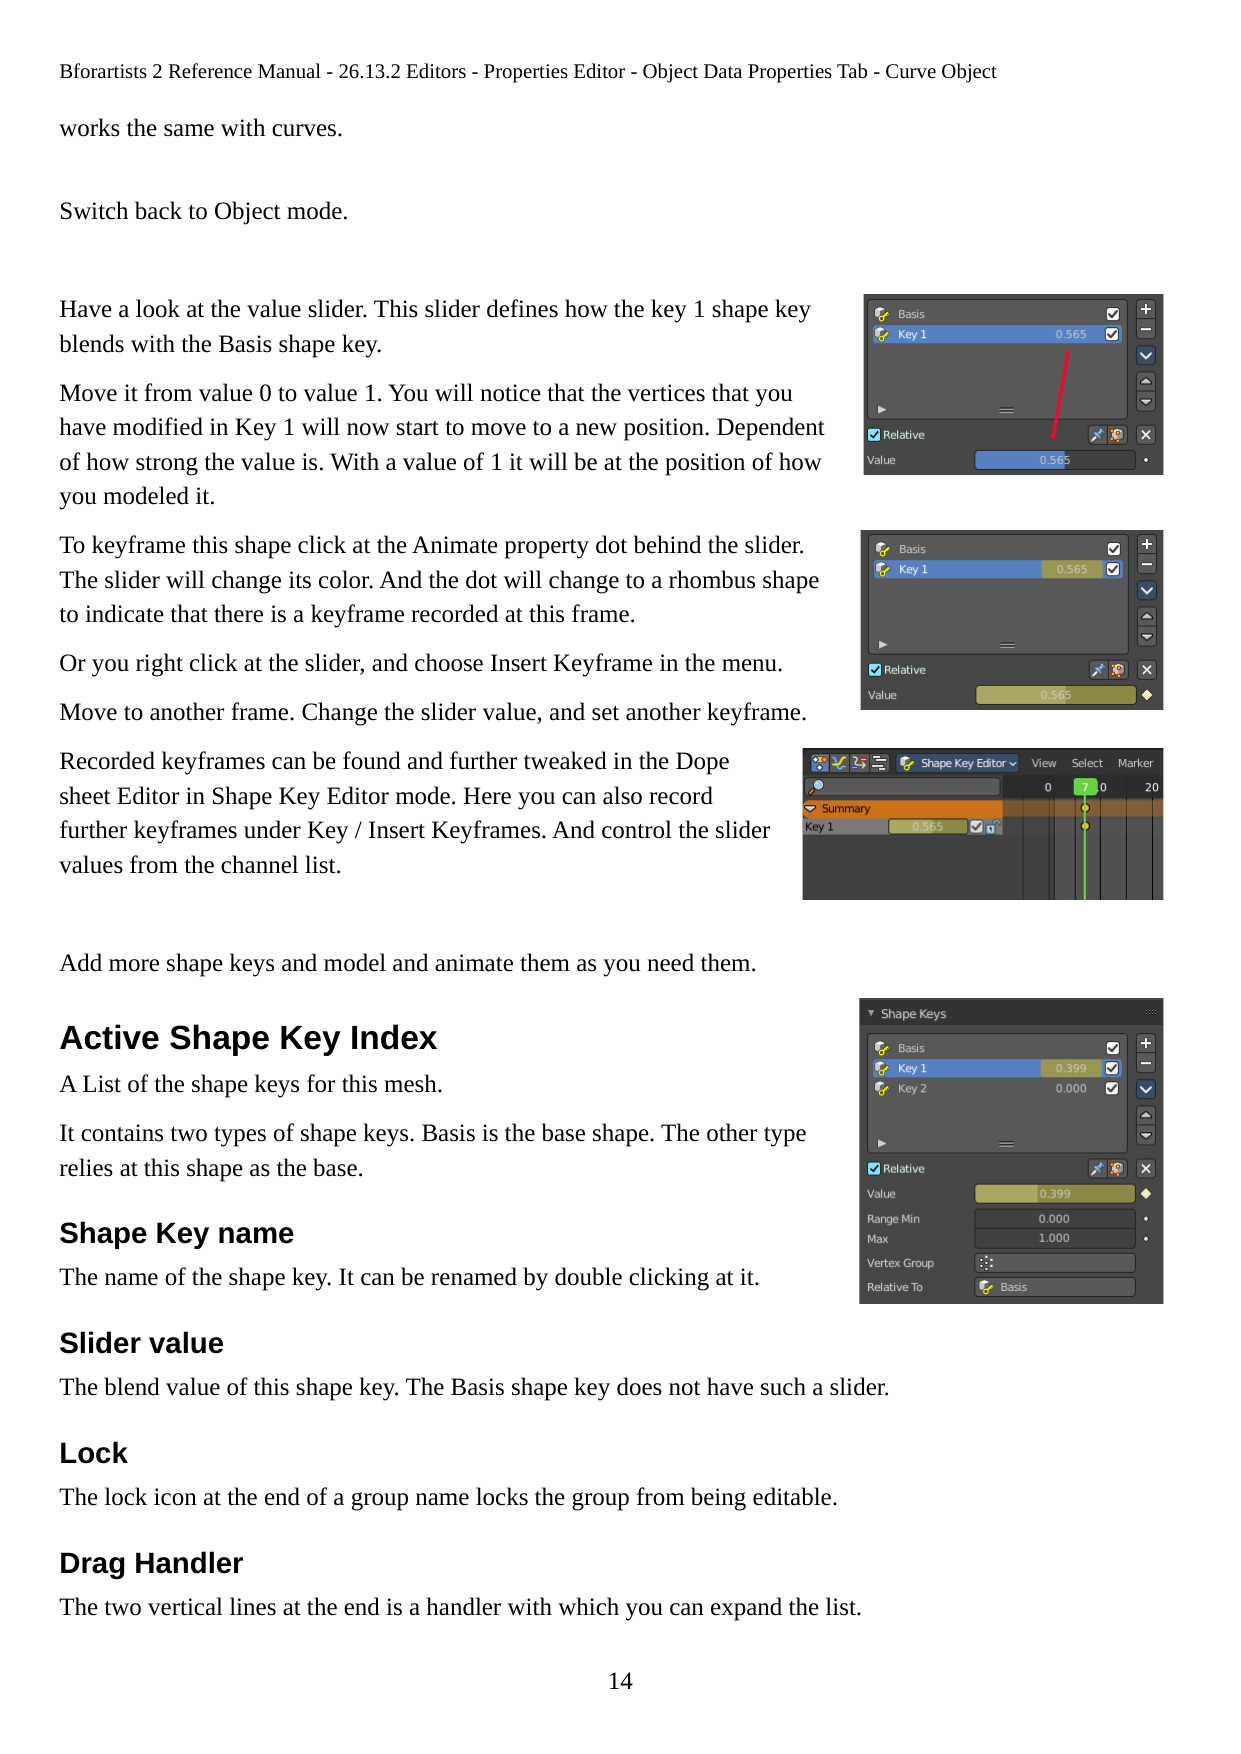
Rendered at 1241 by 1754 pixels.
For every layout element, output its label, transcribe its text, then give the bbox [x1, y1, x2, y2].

text Move it from value 0 to value 1. You will notice that the vertices that you have modified in Key 1 will now start to move to a new position. Dependent of how strong the value is. With a value of 1 it will be at the position of how you modeled it. [59, 378, 1181, 510]
subtitle Drag Handler [59, 1546, 1181, 1580]
text The lock icon at the end of a group name locks the group from being editable. [59, 1482, 1181, 1511]
text It contains two types of shape keys. Basis is the base shape. The other type relies at this shape as the base. [59, 1118, 859, 1181]
text The blend value of this shape key. The Basis shape key does not have such a slider. [59, 1372, 1181, 1401]
picture [859, 998, 1164, 1304]
subtitle [1164, 1018, 1181, 1057]
text Move to another frame. Change the slider value, and set another keyframe. [59, 697, 1181, 726]
text To keyframe this shape click at the Animate property dot behind the slider. The slider will change its color. And the dot will change to a rhombus shape to indicate that there is a keyframe recorded at this frame. [59, 530, 860, 628]
subtitle [1164, 1216, 1181, 1250]
text A List of the shape keys for this mesh. [59, 1069, 859, 1098]
text Recorded keyframes can be found and further tweaked in the Dope sheet Editor in Shape Key Editor mode. Here you can also record further keyframes under Key / Insert Keyframes. And control the slider values from the channel list. [59, 746, 1181, 879]
subtitle Active Shape Key Index [59, 1018, 859, 1057]
text Add more shape keys and model and animate them as you need them. [59, 948, 1181, 977]
subtitle Slider value [59, 1326, 1181, 1360]
text works the same with curves. [59, 113, 1181, 141]
text Have a look at the value slider. This slider defines how the key 1 shape key blends with the Basis shape key. [59, 294, 863, 357]
text The name of the shape key. It can be renamed by double clicking at it. [59, 1262, 859, 1291]
picture [860, 530, 1164, 710]
text Or you right click at the slider, and choose Insert Keyframe in the menu. [59, 648, 860, 677]
subtitle Lock [59, 1436, 1181, 1470]
subtitle Shape Key name [59, 1216, 859, 1250]
picture [802, 748, 1164, 900]
picture [863, 294, 1164, 475]
text The two vertical lines at the end is a handler with which you can expand the list. [59, 1592, 1181, 1621]
text Switch back to Object mode. [59, 162, 1181, 225]
